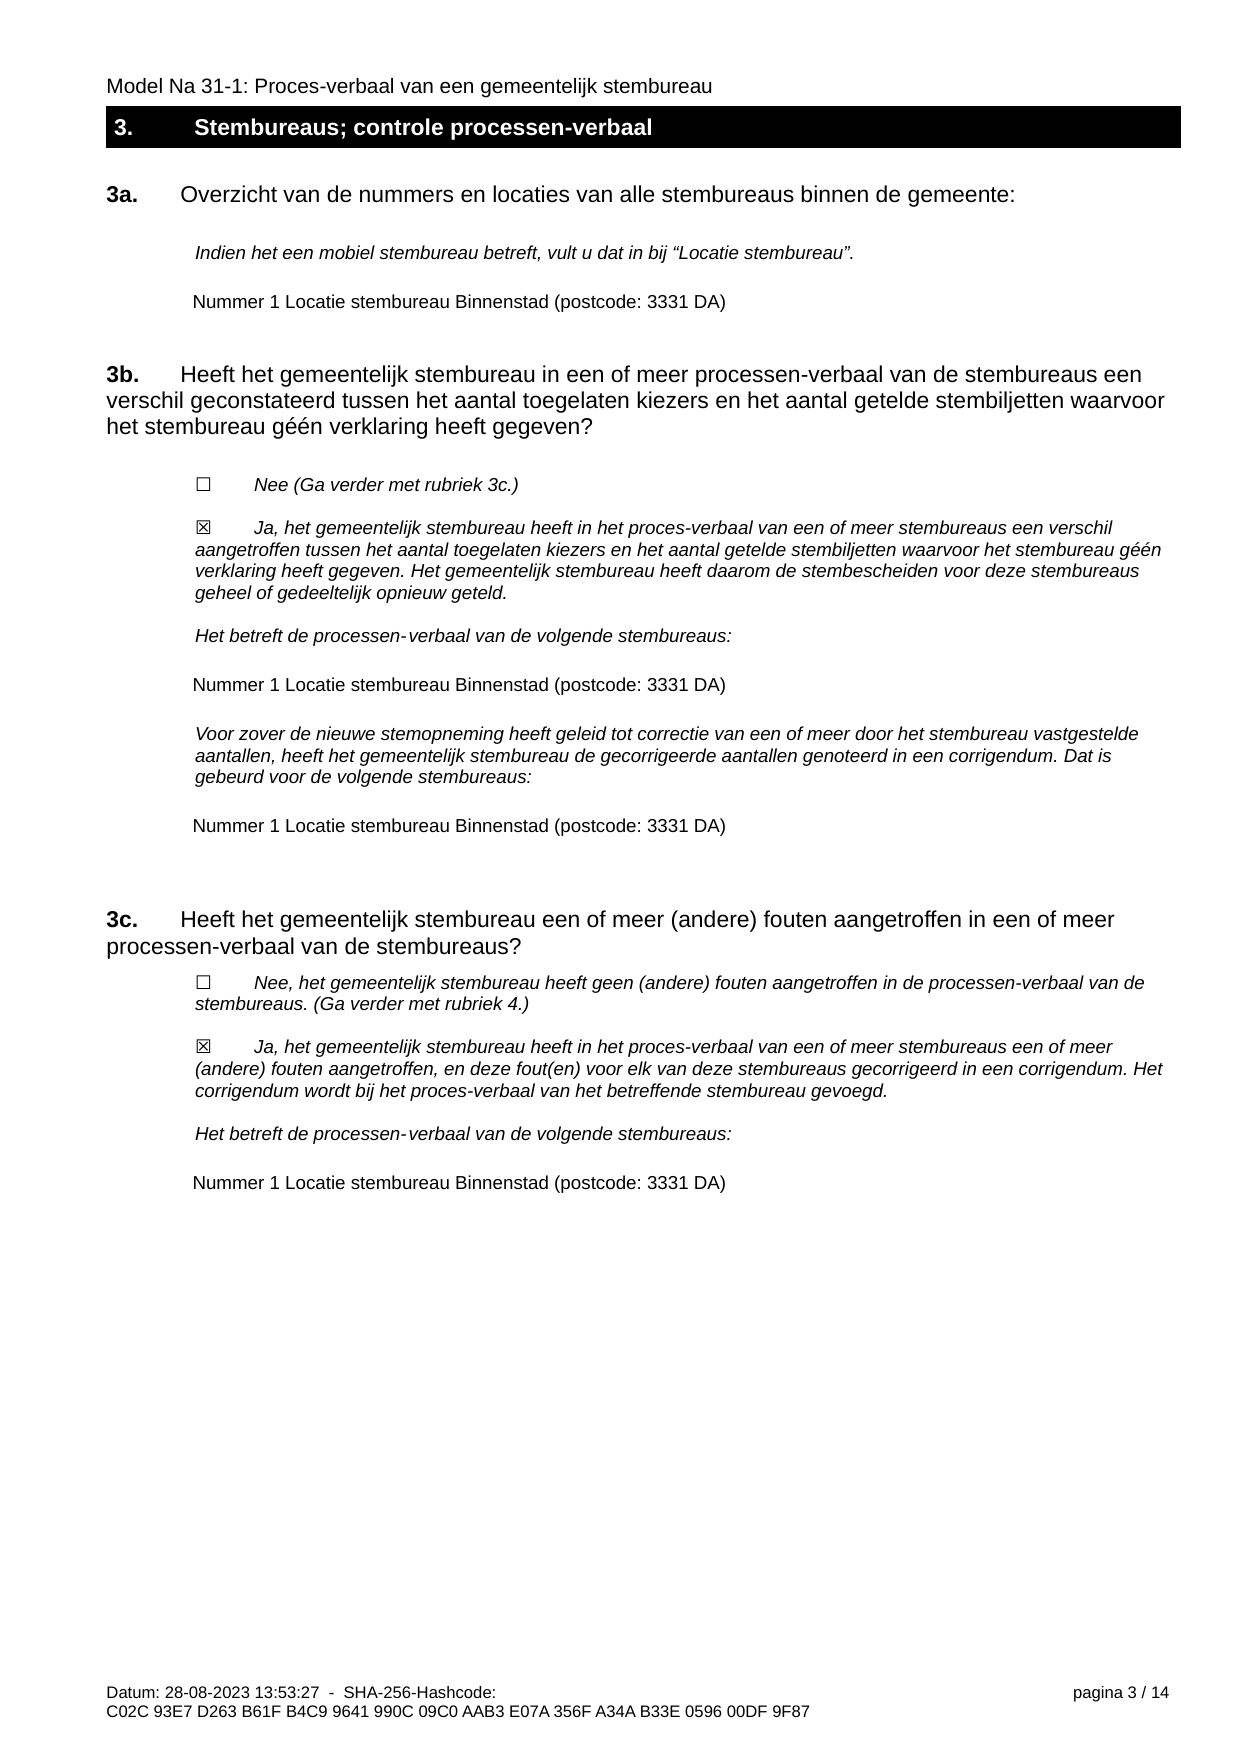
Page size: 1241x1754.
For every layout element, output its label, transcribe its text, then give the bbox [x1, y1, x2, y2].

subtitle 3b. Heeft het gemeentelijk stembureau in een of meer processen‑verbaal van de stembureaus een verschil geconstateerd tussen het aantal toegelaten kiezers en het aantal getelde stembiljetten waarvoor het stembureau géén verklaring heeft gegeven? [106, 361, 1181, 440]
text ☒ Ja, het gemeentelijk stembureau heeft in het proces-verbaal van een of meer stembureaus een verschil aangetroffen tussen het aantal toegelaten kiezers en het aantal getelde stembiljetten waarvoor het stembureau géén verklaring heeft gegeven. Het gemeentelijk stembureau heeft daarom de stembescheiden voor deze stembureaus geheel of gedeeltelijk opnieuw geteld. [195, 517, 1181, 603]
text Het betreft de processen‑verbaal van de volgende stembureaus: [195, 625, 1181, 646]
subtitle 3a. Overzicht van de nummers en locaties van alle stembureaus binnen de gemeente: [106, 181, 1181, 208]
table_header Nummer 1 Locatie stembureau Binnenstad (postcode: 3331 DA) [192, 809, 1181, 842]
text ☐ Nee (Ga verder met rubriek 3c.) [195, 474, 1181, 495]
table_header Nummer 1 Locatie stembureau Binnenstad (postcode: 3331 DA) [192, 285, 1181, 318]
subtitle Stembureaus; controle processen-verbaal [111, 111, 1177, 143]
table_header Nummer 1 Locatie stembureau Binnenstad (postcode: 3331 DA) [192, 668, 1181, 701]
text ☒ Ja, het gemeentelijk stembureau heeft in het proces-verbaal van een of meer stembureaus een of meer (andere) fouten aangetroffen, en deze fout(en) voor elk van deze stembureaus gecorrigeerd in een corrigendum. Het corrigendum wordt bij het proces-verbaal van het betreffende stembureau gevoegd. [195, 1036, 1181, 1101]
text Het betreft de processen‑verbaal van de volgende stembureaus: [195, 1123, 1181, 1144]
subtitle 3c. Heeft het gemeentelijk stembureau een of meer (andere) fouten aangetroffen in een of meer processen-verbaal van de stembureaus? [106, 906, 1181, 959]
table_header Nummer 1 Locatie stembureau Binnenstad (postcode: 3331 DA) [192, 1166, 1181, 1199]
text Voor zover de nieuwe stemopneming heeft geleid tot correctie van een of meer door het stembureau vastgestelde aantallen, heeft het gemeentelijk stembureau de gecorrigeerde aantallen genoteerd in een corrigendum. Dat is gebeurd voor de volgende stembureaus: [195, 723, 1181, 787]
text Indien het een mobiel stembureau betreft, vult u dat in bij “Locatie stembureau”. [195, 242, 1181, 263]
text ☐ Nee, het gemeentelijk stembureau heeft geen (andere) fouten aangetroffen in de processen-verbaal van de stembureaus. (Ga verder met rubriek 4.) [195, 972, 1181, 1015]
